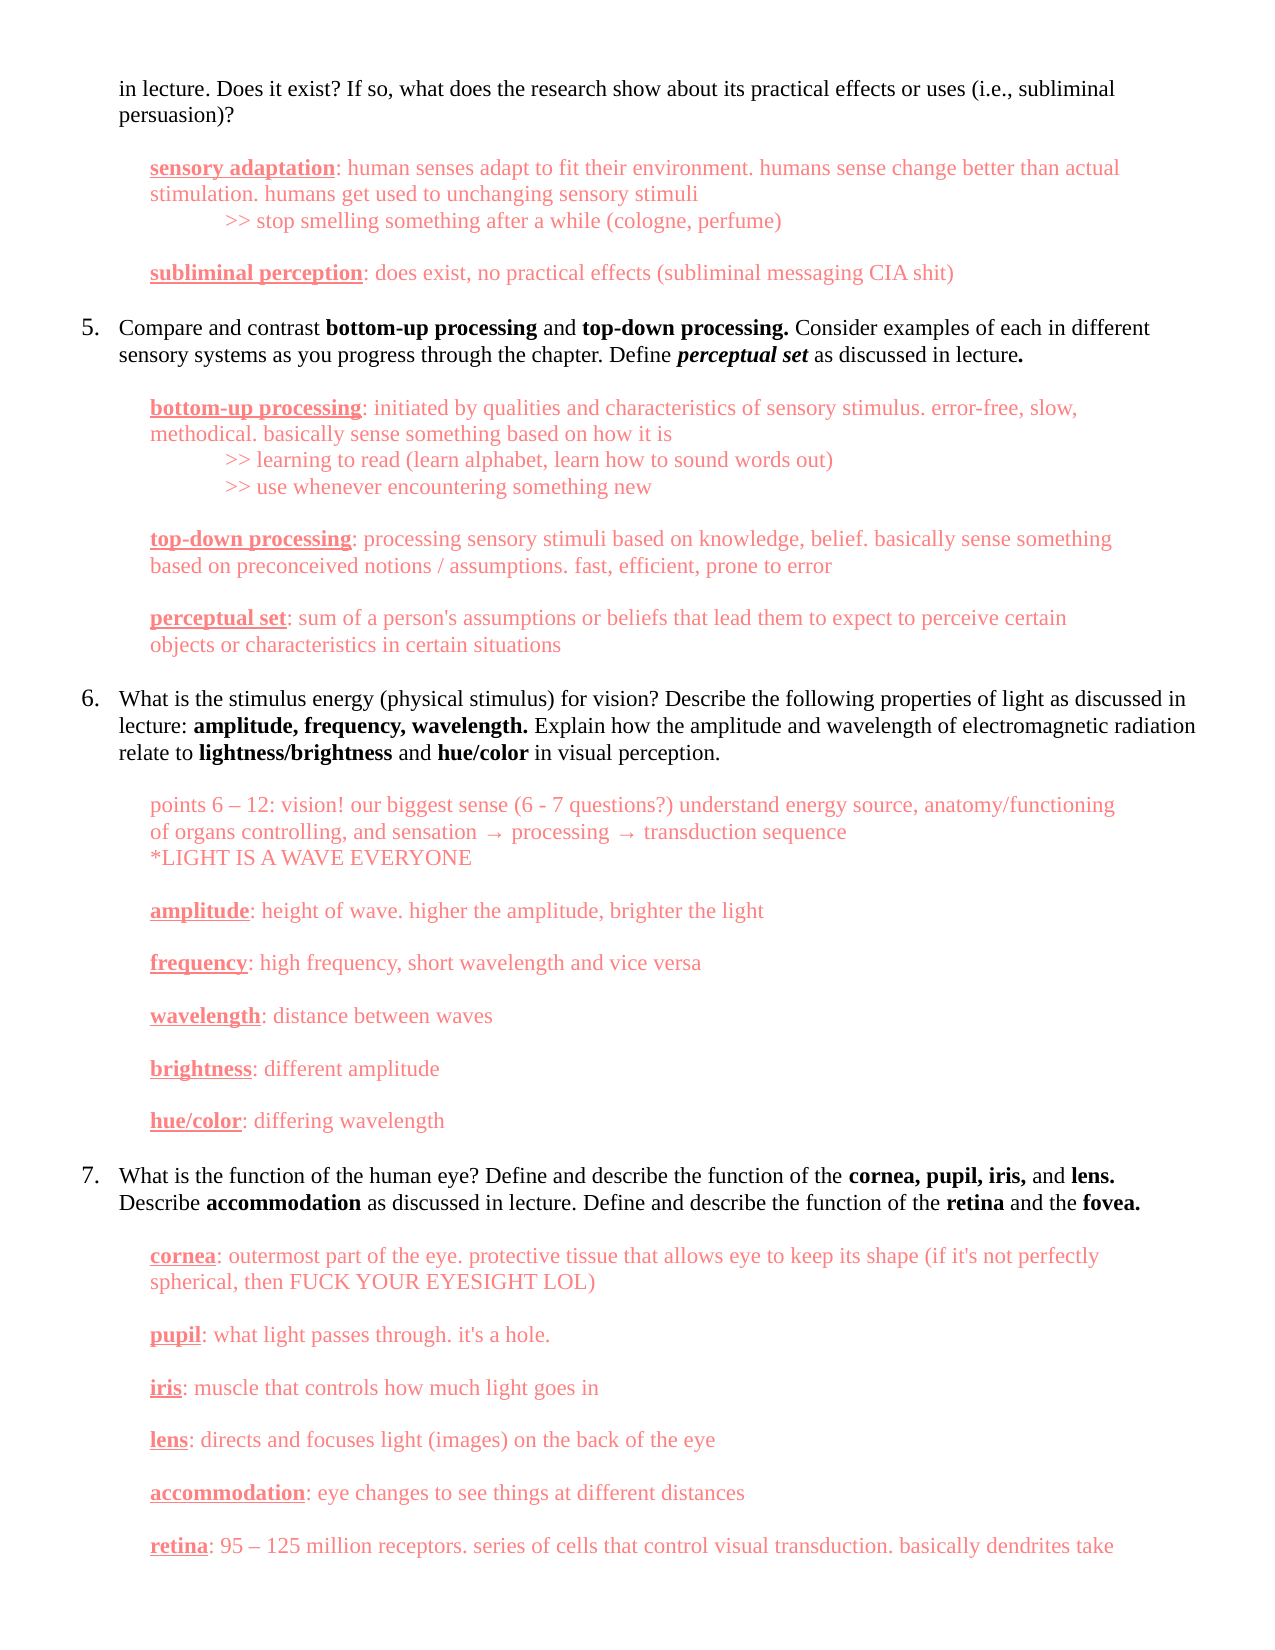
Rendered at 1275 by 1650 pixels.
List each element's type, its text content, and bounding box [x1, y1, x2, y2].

text wavelength: distance between waves [150, 1002, 1125, 1028]
text cornea: outermost part of the eye. protective tissue that allows eye to keep its shape (if it's not perfectly spherical, then FUCK YOUR EYESIGHT LOL) [150, 1242, 1125, 1294]
text amplitude: height of wave. higher the amplitude, brighter the light [150, 897, 1125, 923]
list in lecture. Does it exist? If so, what does the research show about its practical effects or uses (i.e., subliminal persuasion)? [81, 75, 1200, 128]
text >> learning to read (learn alphabet, learn how to sound words out) [150, 446, 1125, 473]
text hue/color: differing wavelength [150, 1108, 1125, 1134]
text subliminal perception: does exist, no practical effects (subliminal messaging CIA shit) [150, 259, 1125, 286]
text iris: muscle that controls how much light goes in [150, 1373, 1125, 1400]
list Compare and contrast bottom-up processing and top-down processing. Consider examples of each in different sensory systems as you progress through the chapter. Define perceptual set as discussed in lecture. [81, 312, 1200, 367]
list What is the function of the human eye? Define and describe the function of the cornea, pupil, iris, and lens. Describe accommodation as discussed in lecture. Define and describe the function of the retina and the fovea. [81, 1160, 1200, 1215]
list What is the stimulus energy (physical stimulus) for vision? Describe the following properties of light as discussed in lecture: amplitude, frequency, wavelength. Explain how the amplitude and wavelength of electromagnetic radiation relate to lightness/brightness and hue/color in visual perception. [81, 683, 1200, 765]
text pupil: what light passes through. it's a hole. [150, 1321, 1125, 1347]
text bottom-up processing: initiated by qualities and characteristics of sensory stimulus. error-free, slow, methodical. basically sense something based on how it is [150, 394, 1125, 446]
text frequency: high frequency, short wavelength and vice versa [150, 949, 1125, 976]
text perceptual set: sum of a person's assumptions or beliefs that lead them to expect to perceive certain objects or characteristics in certain situations [150, 604, 1125, 657]
text retina: 95 – 125 million receptors. series of cells that control visual transduction. basically dendrites take [150, 1532, 1125, 1558]
text accommodation: eye changes to see things at different distances [150, 1479, 1125, 1505]
text lens: directs and focuses light (images) on the back of the eye [150, 1426, 1125, 1453]
text sensory adaptation: human senses adapt to fit their environment. humans sense change better than actual stimulation. humans get used to unchanging sensory stimuli [150, 154, 1125, 207]
text brightness: different amplitude [150, 1055, 1125, 1081]
text top-down processing: processing sensory stimuli based on knowledge, belief. basically sense something based on preconceived notions / assumptions. fast, efficient, prone to error [150, 525, 1125, 578]
text >> use whenever encountering something new [150, 473, 1125, 499]
text points 6 – 12: vision! our biggest sense (6 - 7 questions?) understand energy source, anatomy/functioning of organs controlling, and sensation → processing → transduction sequence [150, 791, 1125, 844]
text *LIGHT IS A WAVE EVERYONE [150, 844, 1125, 870]
text >> stop smelling something after a while (cologne, perfume) [150, 207, 1125, 233]
